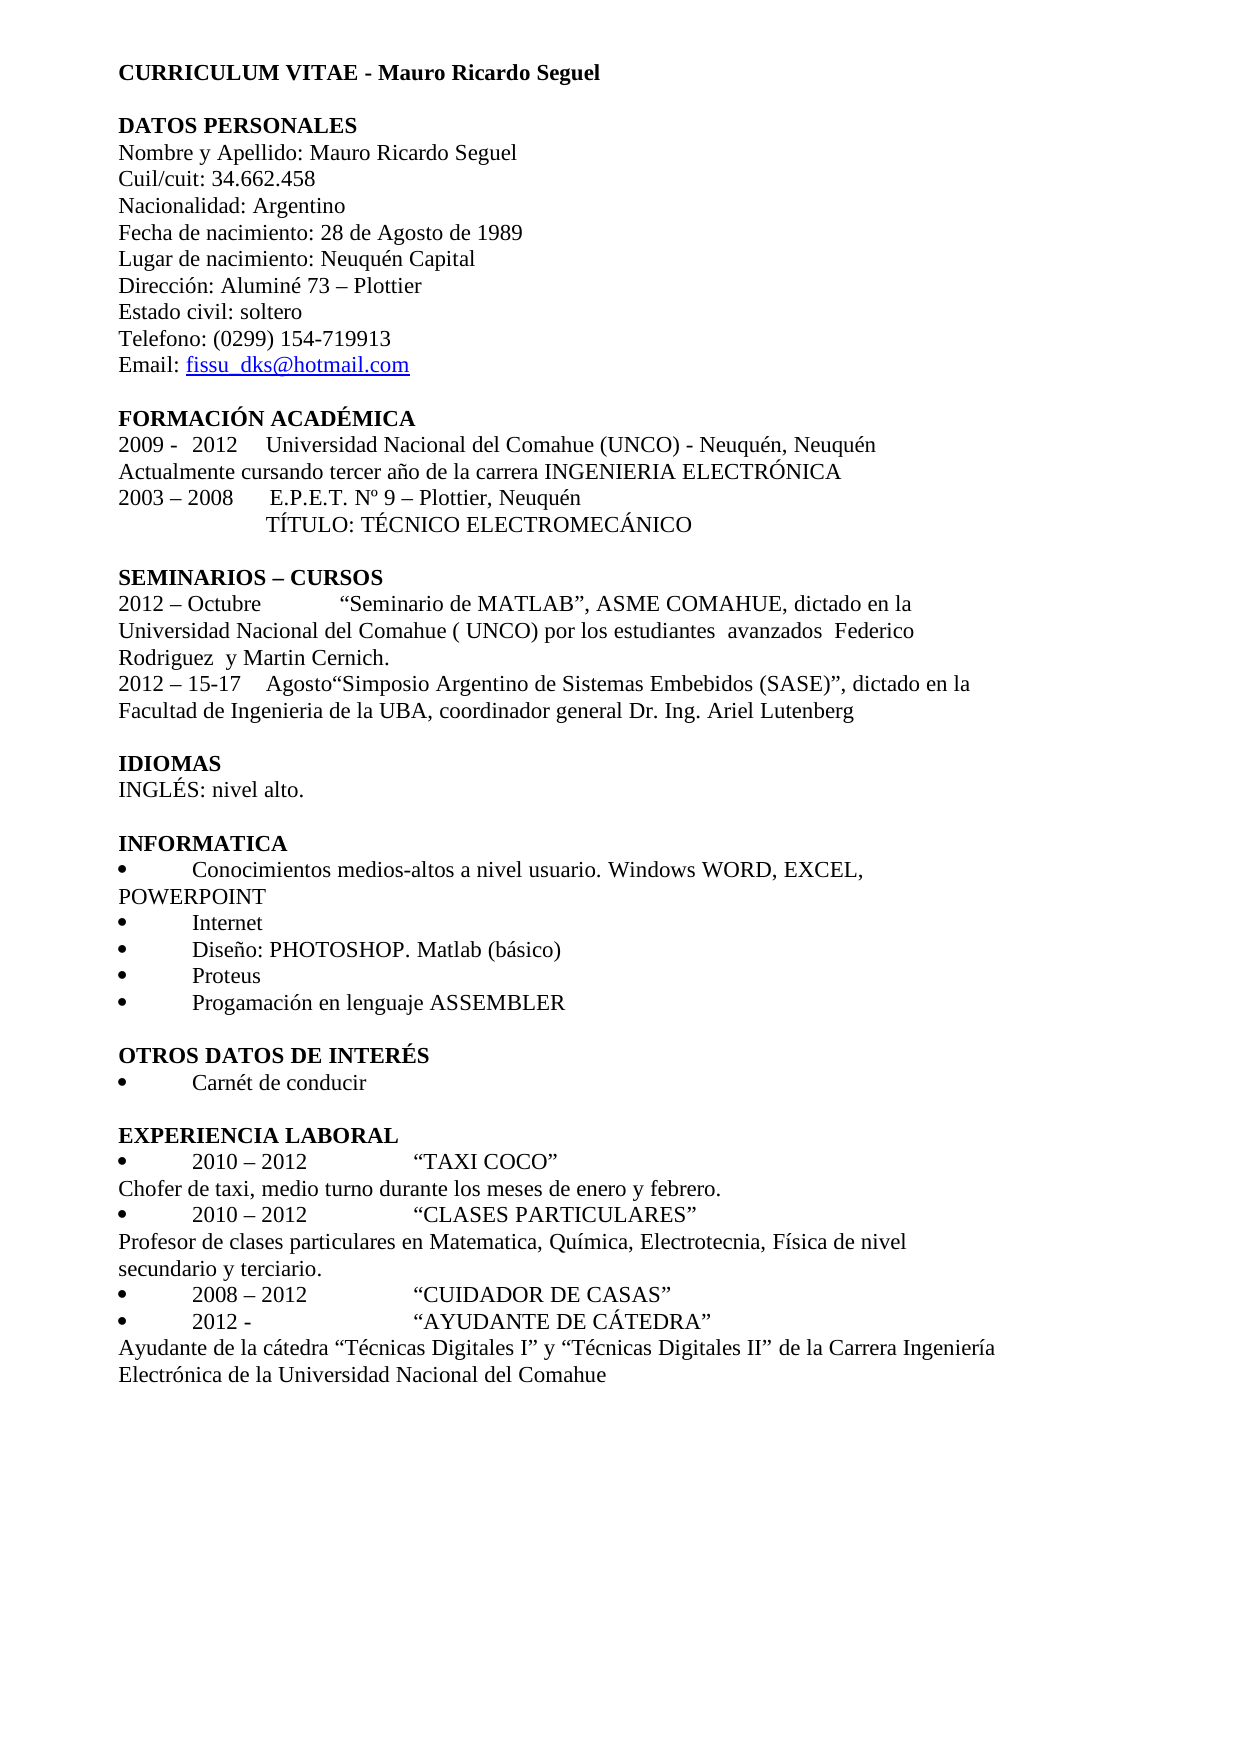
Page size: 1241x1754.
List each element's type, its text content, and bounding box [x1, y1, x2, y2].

list Conocimientos medios-altos a nivel usuario. Windows WORD, EXCEL, POWERPOINT [118, 856, 1011, 909]
text EXPERIENCIA LABORAL [118, 1122, 1011, 1148]
list Proteus [118, 962, 1011, 989]
text Estado civil: soltero [118, 298, 1011, 325]
text Nacionalidad: Argentino [118, 192, 1011, 218]
list Carnét de conducir [118, 1068, 1011, 1095]
text CURRICULUM VITAE - Mauro Ricardo Seguel [118, 59, 1011, 86]
list 2010 – 2012 “CLASES PARTICULARES” [118, 1201, 1011, 1228]
text INGLÉS: nivel alto. [118, 776, 1011, 803]
list Progamación en lenguaje ASSEMBLER [118, 989, 1011, 1015]
list 2012 - “AYUDANTE DE CÁTEDRA” [118, 1307, 1011, 1334]
list Ayudante de la cátedra “Técnicas Digitales I” y “Técnicas Digitales II” de la Carrera Ingeniería Electrónica de la Universidad Nacional del Comahue [118, 1334, 1011, 1387]
list 2008 – 2012 “CUIDADOR DE CASAS” [118, 1281, 1011, 1307]
text IDIOMAS [118, 750, 1011, 776]
list Internet [118, 909, 1011, 936]
text Cuil/cuit: 34.662.458 [118, 165, 1011, 192]
text Email: fissu_dks@hotmail.com [118, 351, 1011, 378]
text Fecha de nacimiento: 28 de Agosto de 1989 [118, 218, 1011, 245]
list Chofer de taxi, medio turno durante los meses de enero y febrero. [118, 1175, 1011, 1201]
text DATOS PERSONALES [118, 112, 1011, 139]
list Diseño: PHOTOSHOP. Matlab (básico) [118, 936, 1011, 962]
list 2010 – 2012 “TAXI COCO” [118, 1148, 1011, 1175]
text 2012 – Octubre “Seminario de MATLAB”, ASME COMAHUE, dictado en la Universidad Nacional del Comahue ( UNCO) por los estudiantes avanzados Federico Rodriguez y Martin Cernich. [118, 590, 1011, 670]
text INFORMATICA [118, 829, 1011, 856]
text Telefono: (0299) 154-719913 [118, 325, 1011, 351]
text Nombre y Apellido: Mauro Ricardo Seguel [118, 139, 1011, 165]
text Dirección: Aluminé 73 – Plottier [118, 272, 1011, 298]
text SEMINARIOS – CURSOS [118, 564, 1011, 590]
text Lugar de nacimiento: Neuquén Capital [118, 245, 1011, 272]
text OTROS DATOS DE INTERÉS [118, 1042, 1011, 1068]
text Actualmente cursando tercer año de la carrera INGENIERIA ELECTRÓNICA [118, 457, 1011, 484]
text 2003 – 2008 E.P.E.T. Nº 9 – Plottier, Neuquén [118, 484, 1011, 511]
text 2009 - 2012 Universidad Nacional del Comahue (UNCO) - Neuquén, Neuquén [118, 431, 1011, 457]
text 2012 – 15-17 Agosto“Simposio Argentino de Sistemas Embebidos (SASE)”, dictado en la Facultad de Ingenieria de la UBA, coordinador general Dr. Ing. Ariel Lutenberg [118, 670, 1011, 723]
list Profesor de clases particulares en Matematica, Química, Electrotecnia, Física de nivel secundario y terciario. [118, 1228, 1011, 1281]
text FORMACIÓN ACADÉMICA [118, 404, 1011, 431]
text TÍTULO: TÉCNICO ELECTROMECÁNICO [118, 511, 1011, 537]
